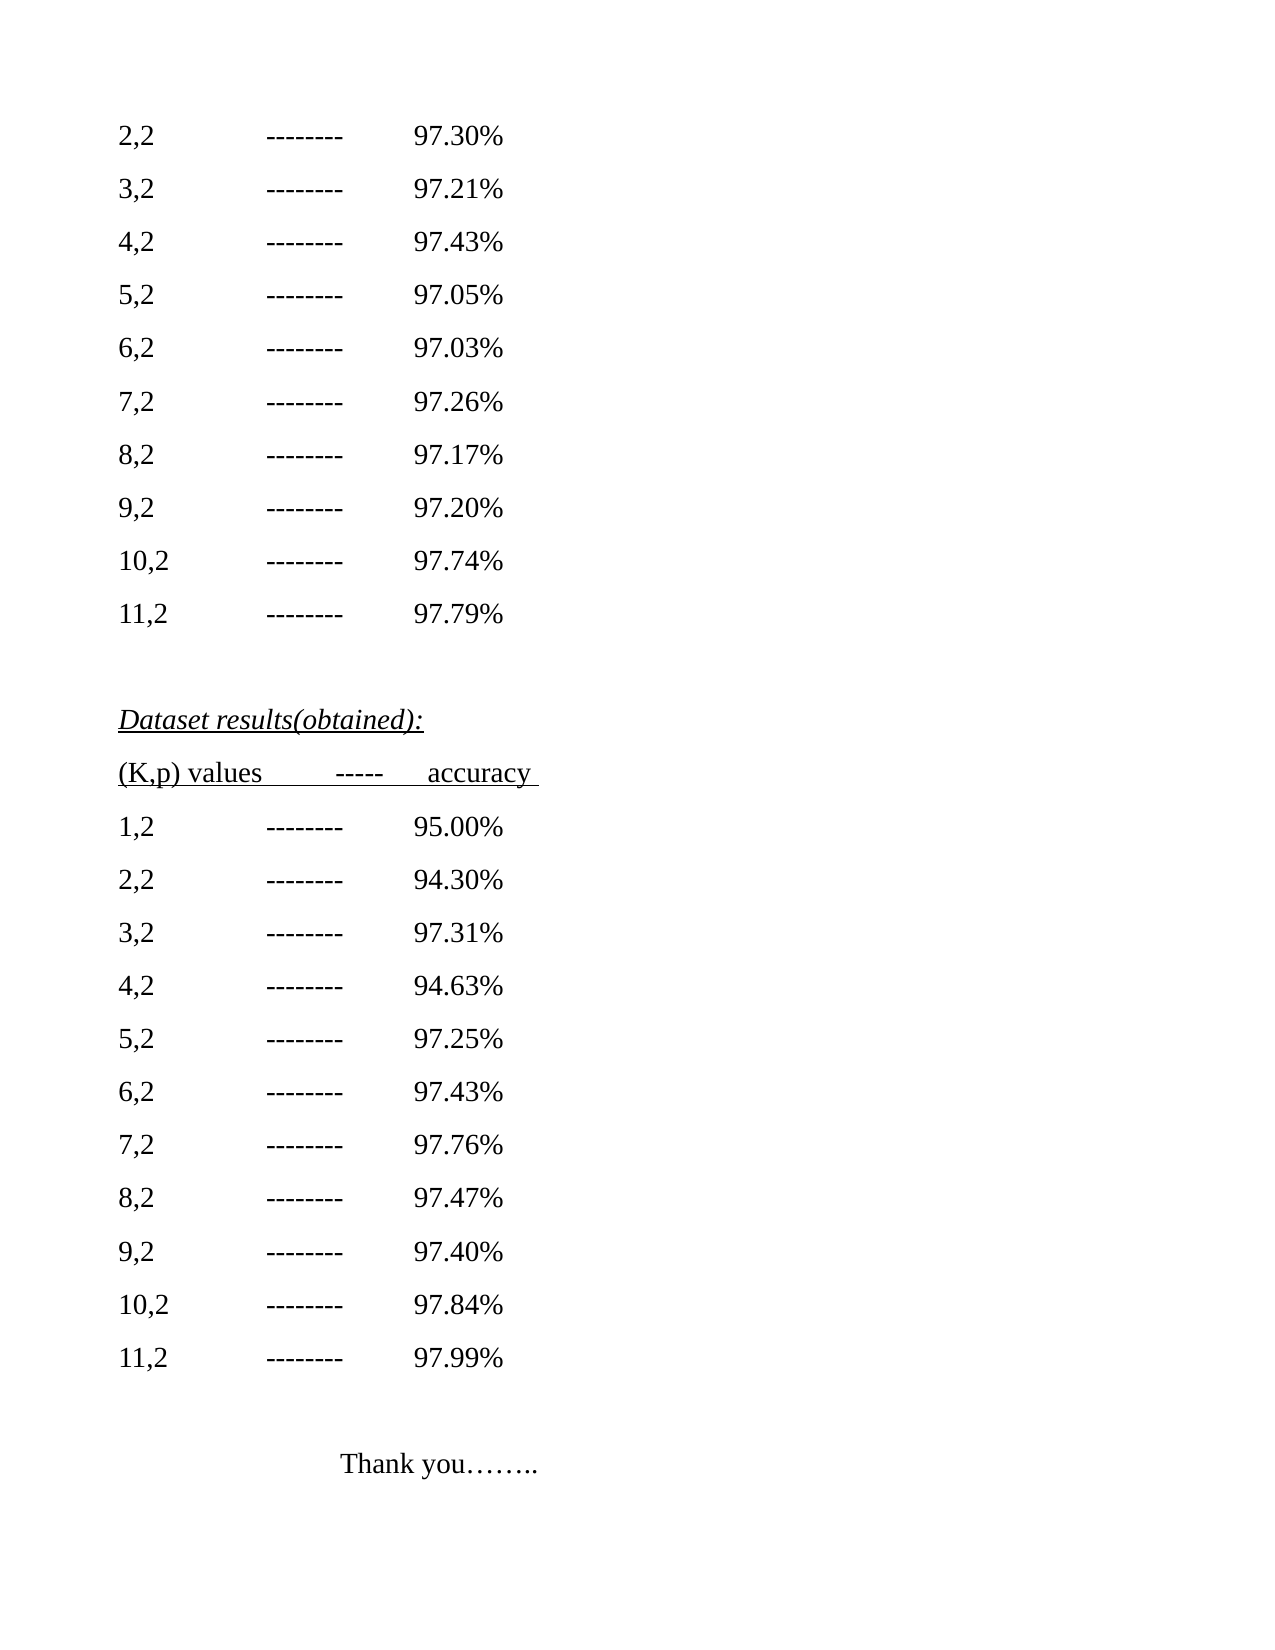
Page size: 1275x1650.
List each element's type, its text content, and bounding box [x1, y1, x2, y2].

text 3,2 -------- 97.31% [118, 915, 1157, 948]
text 7,2 -------- 97.76% [118, 1127, 1157, 1161]
text 10,2 -------- 97.74% [118, 543, 1157, 577]
text 2,2 -------- 97.30% [118, 118, 1157, 152]
text 5,2 -------- 97.25% [118, 1021, 1157, 1055]
text Dataset results(obtained): [118, 702, 1157, 736]
text 11,2 -------- 97.99% [118, 1340, 1157, 1373]
text 1,2 -------- 95.00% [118, 809, 1157, 842]
text Thank you…….. [118, 1446, 1157, 1480]
text 9,2 -------- 97.40% [118, 1234, 1157, 1267]
text 6,2 -------- 97.03% [118, 331, 1157, 364]
text 2,2 -------- 94.30% [118, 862, 1157, 895]
text 8,2 -------- 97.47% [118, 1181, 1157, 1214]
text 3,2 -------- 97.21% [118, 171, 1157, 205]
text 4,2 -------- 94.63% [118, 968, 1157, 1002]
text 5,2 -------- 97.05% [118, 277, 1157, 311]
text 6,2 -------- 97.43% [118, 1074, 1157, 1108]
text 10,2 -------- 97.84% [118, 1287, 1157, 1320]
text 8,2 -------- 97.17% [118, 437, 1157, 470]
text 4,2 -------- 97.43% [118, 224, 1157, 258]
text 11,2 -------- 97.79% [118, 596, 1157, 630]
text (K,p) values ----- accuracy [118, 756, 1157, 789]
text 9,2 -------- 97.20% [118, 490, 1157, 523]
text 7,2 -------- 97.26% [118, 384, 1157, 417]
